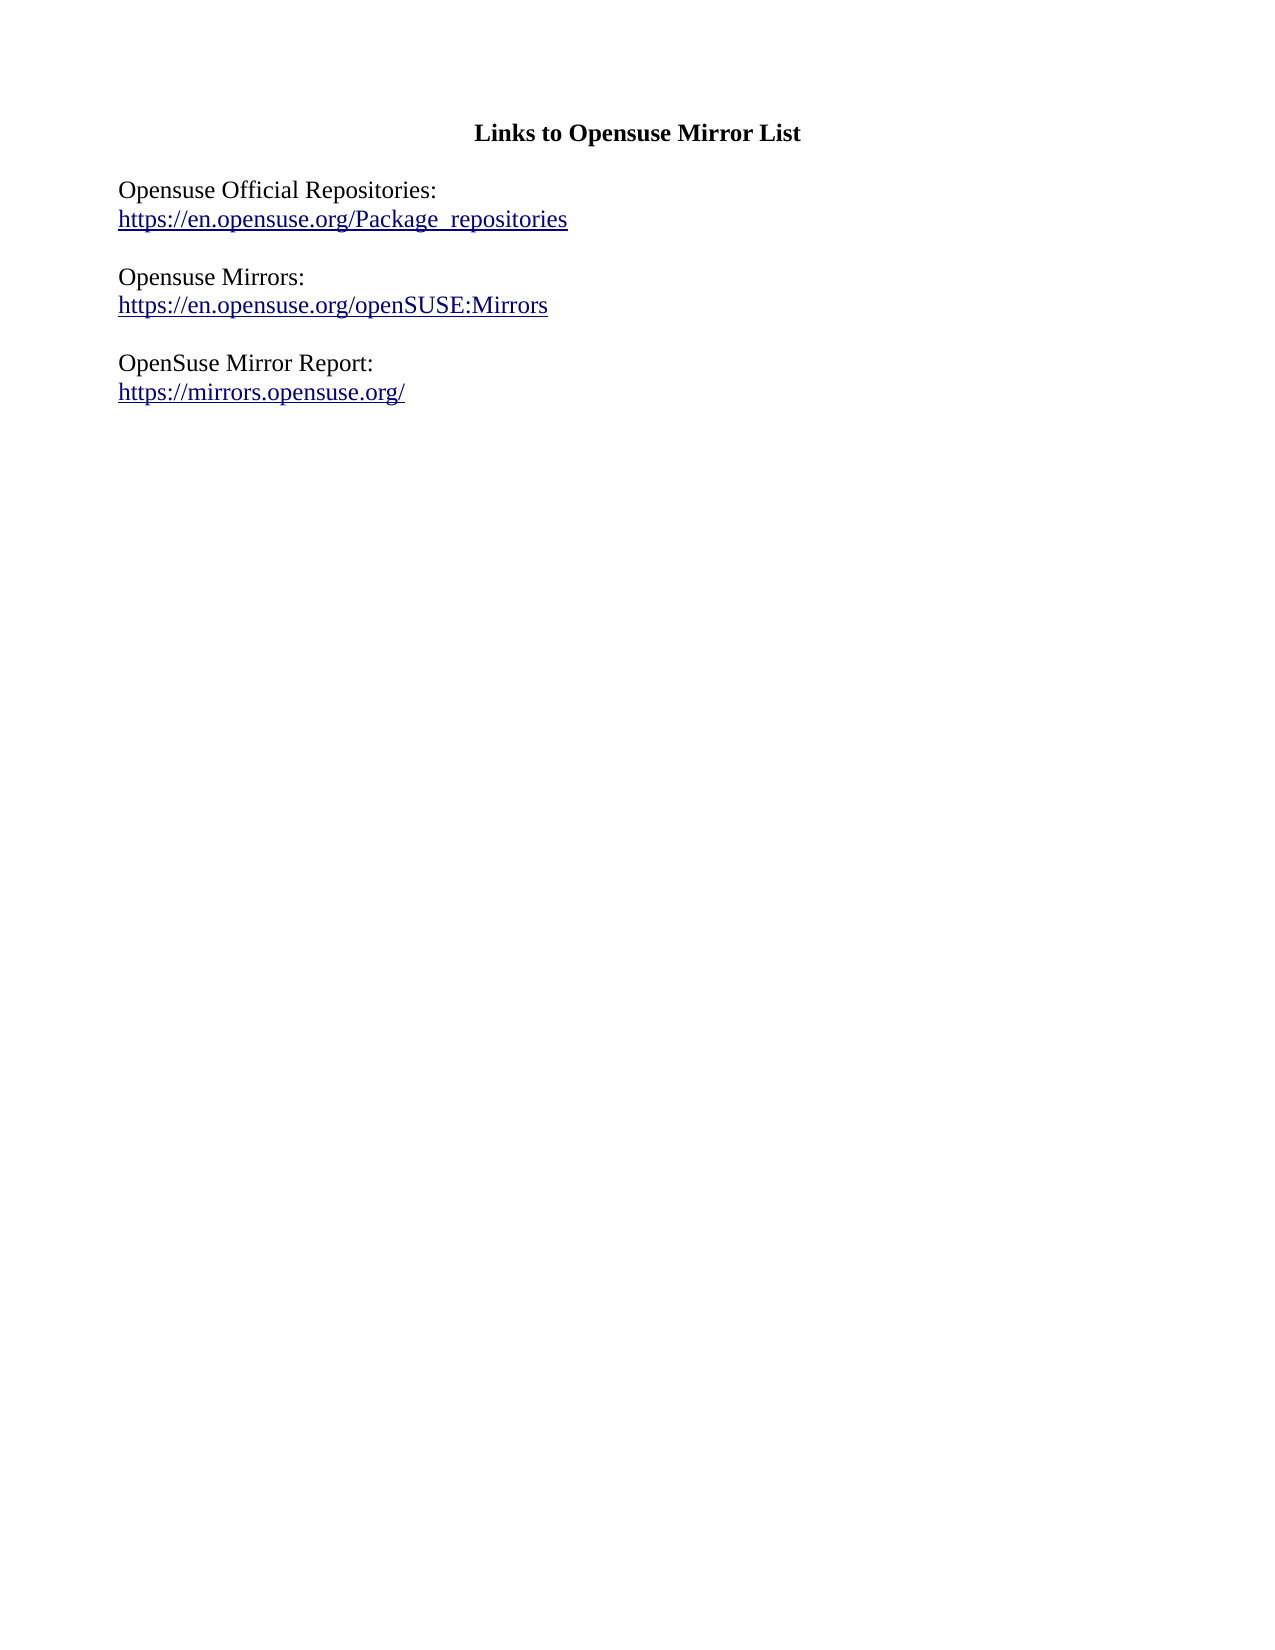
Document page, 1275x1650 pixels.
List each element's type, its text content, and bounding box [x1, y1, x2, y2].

text https://en.opensuse.org/Package_repositories [118, 204, 1157, 233]
text https://mirrors.opensuse.org/ [118, 377, 1157, 406]
text Opensuse Mirrors: [118, 262, 1157, 291]
text OpenSuse Mirror Report: [118, 348, 1157, 377]
text https://en.opensuse.org/openSUSE:Mirrors [118, 291, 1157, 319]
text Links to Opensuse Mirror List [118, 118, 1157, 147]
text Opensuse Official Repositories: [118, 176, 1157, 204]
